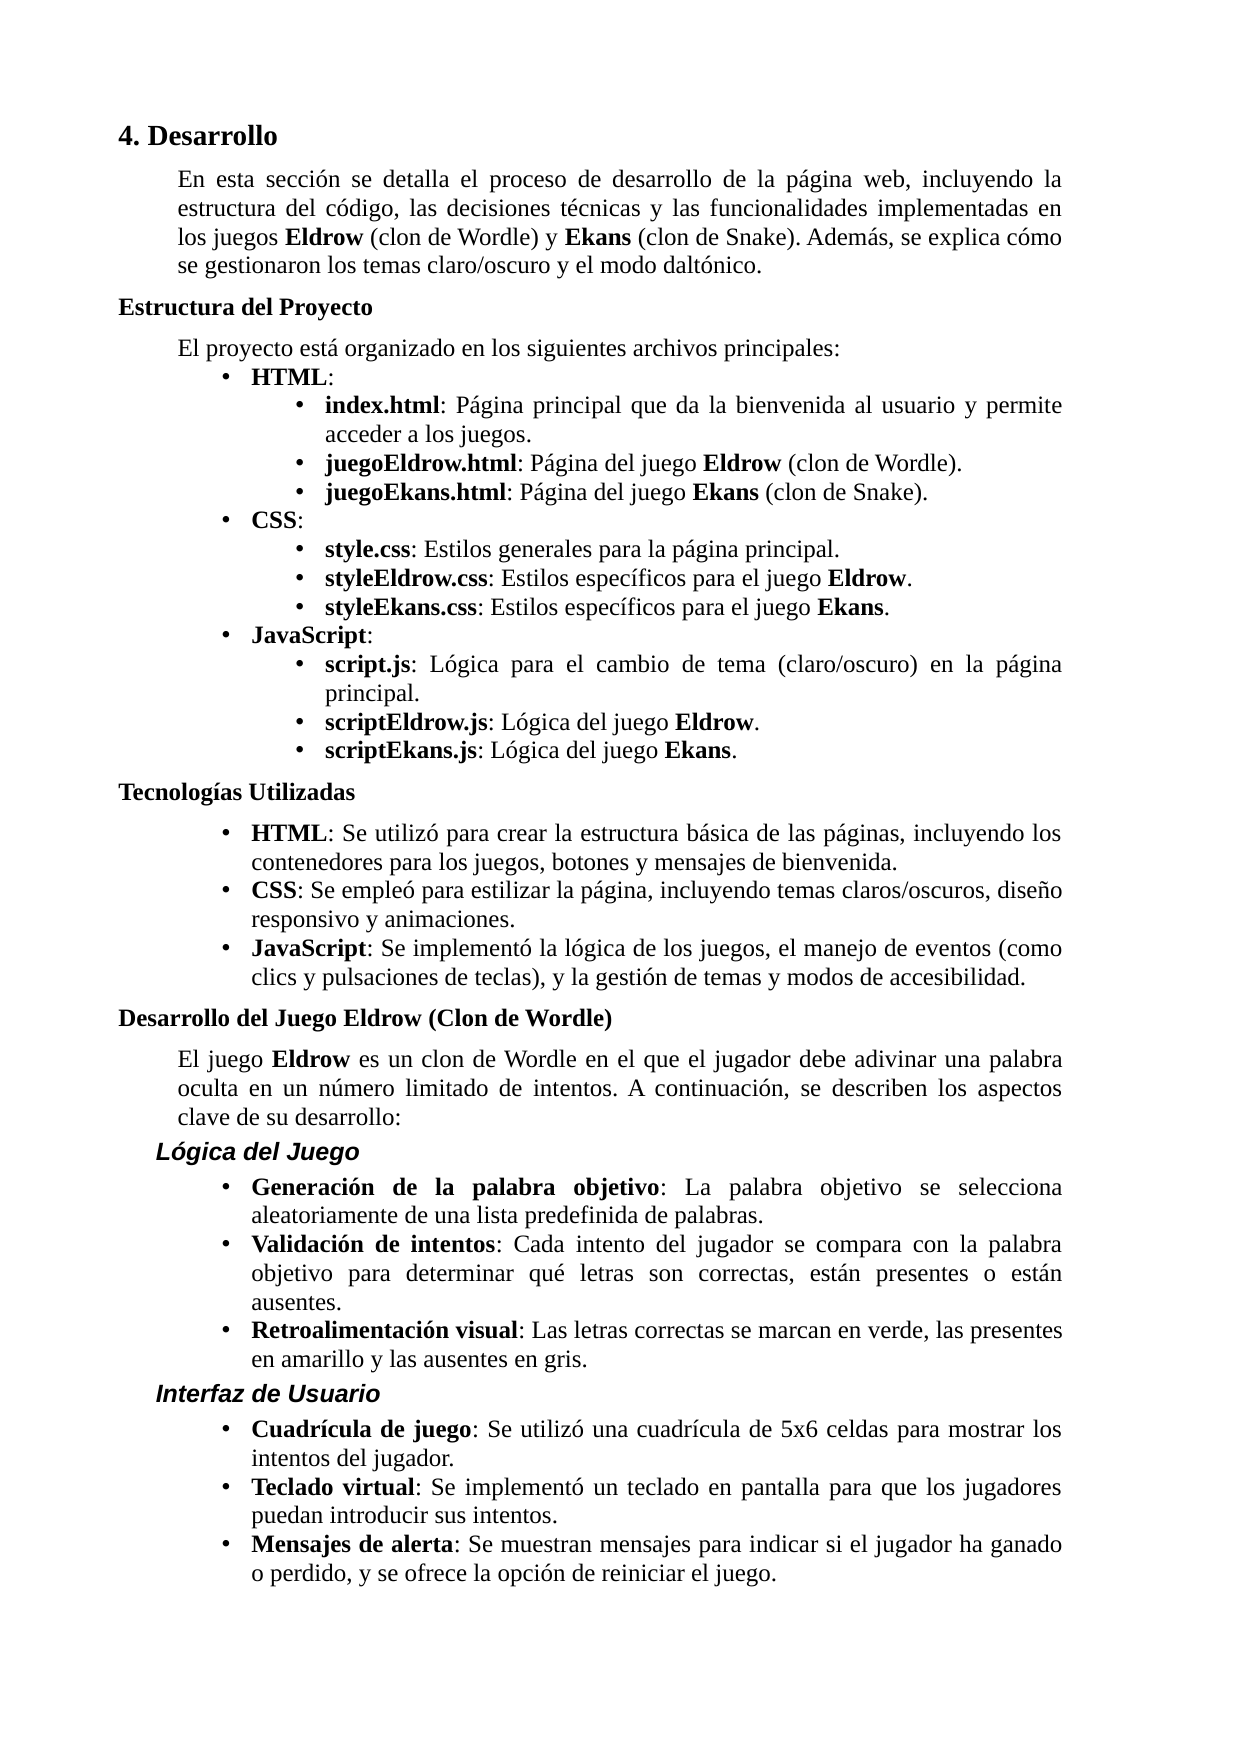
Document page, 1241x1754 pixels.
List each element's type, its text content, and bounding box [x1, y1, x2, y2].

subtitle Tecnologías Utilizadas [118, 777, 1122, 805]
list JavaScript: Se implementó la lógica de los juegos, el manejo de eventos (como clics y pulsaciones de teclas), y la gestión de temas y modos de accesibilidad. [222, 933, 1063, 990]
list Teclado virtual: Se implementó un teclado en pantalla para que los jugadores puedan introducir sus intentos. [222, 1472, 1063, 1529]
subtitle Estructura del Proyecto [118, 292, 1122, 320]
list Generación de la palabra objetivo: La palabra objetivo se selecciona aleatoriamente de una lista predefinida de palabras. [222, 1172, 1063, 1229]
list juegoEldrow.html: Página del juego Eldrow (clon de Wordle). [295, 448, 1063, 477]
list CSS: Se empleó para estilizar la página, incluyendo temas claros/oscuros, diseño responsivo y animaciones. [222, 875, 1063, 933]
list juegoEkans.html: Página del juego Ekans (clon de Snake). [295, 477, 1063, 505]
list scriptEkans.js: Lógica del juego Ekans. [295, 735, 1063, 764]
list Mensajes de alerta: Se muestran mensajes para indicar si el jugador ha ganado o perdido, y se ofrece la opción de reiniciar el juego. [222, 1529, 1063, 1587]
subtitle 4. Desarrollo [118, 118, 1122, 152]
list Validación de intentos: Cada intento del jugador se compara con la palabra objetivo para determinar qué letras son correctas, están presentes o están ausentes. [222, 1229, 1063, 1315]
list index.html: Página principal que da la bienvenida al usuario y permite acceder a los juegos. [295, 390, 1063, 448]
list script.js: Lógica para el cambio de tema (claro/oscuro) en la página principal. [295, 649, 1063, 707]
list Retroalimentación visual: Las letras correctas se marcan en verde, las presentes en amarillo y las ausentes en gris. [222, 1315, 1063, 1373]
list HTML: [222, 362, 1063, 390]
text El juego Eldrow es un clon de Wordle en el que el jugador debe adivinar una palabra oculta en un número limitado de intentos. A continuación, se describen los aspectos clave de su desarrollo: [177, 1044, 1063, 1130]
list scriptEldrow.js: Lógica del juego Eldrow. [295, 707, 1063, 735]
text En esta sección se detalla el proceso de desarrollo de la página web, incluyendo la estructura del código, las decisiones técnicas y las funcionalidades implementadas en los juegos Eldrow (clon de Wordle) y Ekans (clon de Snake). Además, se explica cómo se gestionaron los temas claro/oscuro y el modo daltónico. [177, 164, 1063, 279]
list HTML: Se utilizó para crear la estructura básica de las páginas, incluyendo los contenedores para los juegos, botones y mensajes de bienvenida. [222, 818, 1063, 875]
subtitle Desarrollo del Juego Eldrow (Clon de Wordle) [118, 1003, 1122, 1032]
list CSS: [222, 505, 1063, 534]
text El proyecto está organizado en los siguientes archivos principales: [177, 333, 1063, 362]
subtitle Lógica del Juego [156, 1137, 1122, 1165]
list styleEkans.css: Estilos específicos para el juego Ekans. [295, 592, 1063, 620]
list Cuadrícula de juego: Se utilizó una cuadrícula de 5x6 celdas para mostrar los intentos del jugador. [222, 1414, 1063, 1472]
list styleEldrow.css: Estilos específicos para el juego Eldrow. [295, 563, 1063, 592]
list style.css: Estilos generales para la página principal. [295, 534, 1063, 563]
subtitle Interfaz de Usuario [156, 1379, 1122, 1408]
list JavaScript: [222, 620, 1063, 649]
